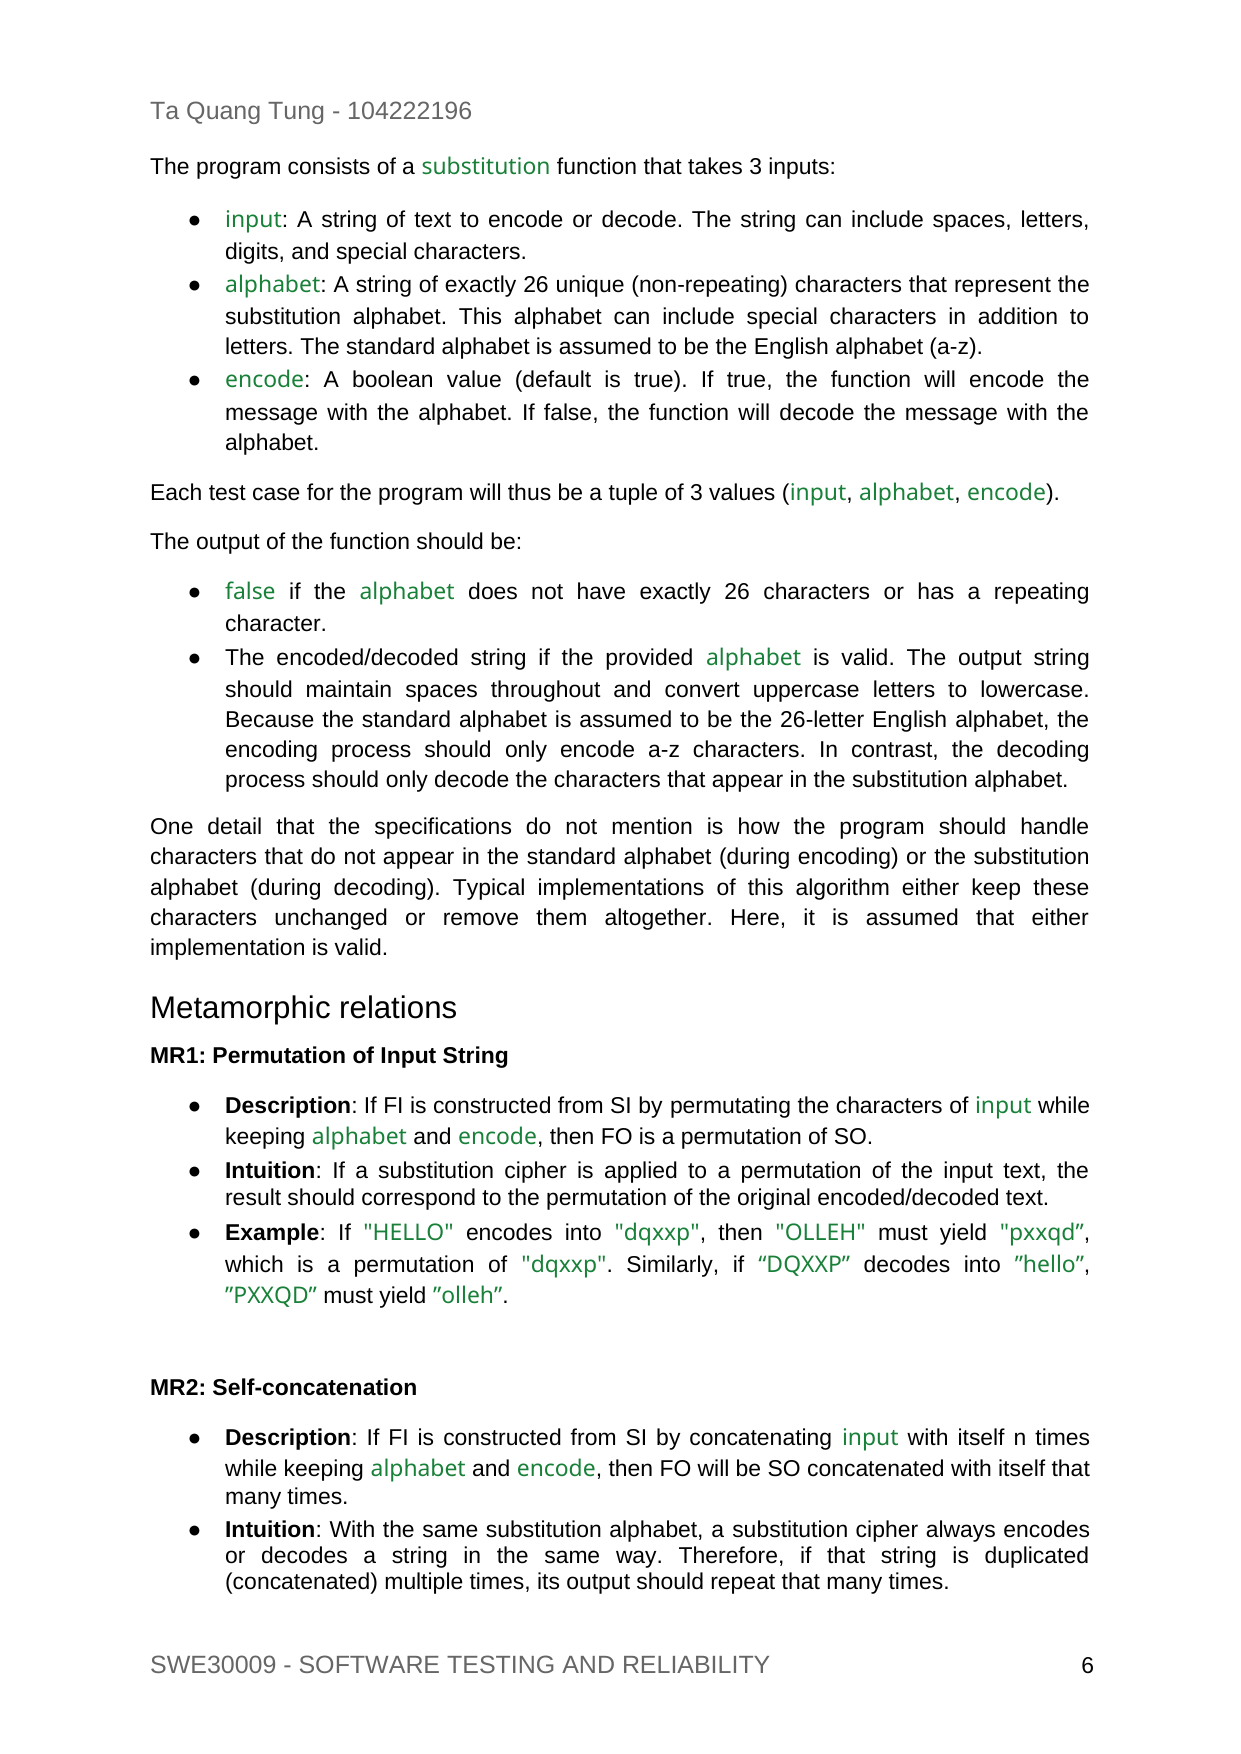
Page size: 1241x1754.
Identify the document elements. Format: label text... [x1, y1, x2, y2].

list The encoded/decoded string if the provided alphabet is valid. The output string should maintain spaces throughout and convert uppercase letters to lowercase. Because the standard alphabet is assumed to be the 26-letter English alphabet, the encoding process should only encode a-z characters. In contrast, the decoding process should only decode the characters that appear in the substitution alphabet. [187, 640, 1090, 792]
subtitle Metamorphic relations [150, 989, 1090, 1025]
list false if the alphabet does not have exactly 26 characters or has a repeating character. [187, 575, 1090, 637]
text MR2: Self-concatenation [150, 1373, 1090, 1400]
list alphabet: A string of exactly 26 unique (non-repeating) characters that represent the substitution alphabet. This alphabet can include special characters in addition to letters. The standard alphabet is assumed to be the English alphabet (a-z). [187, 268, 1090, 359]
list input: A string of text to encode or decode. The string can include spaces, letters, digits, and special characters. [187, 203, 1090, 264]
text Each test case for the program will thus be a tuple of 3 values (input, alphabet, encode). [150, 476, 1090, 507]
text One detail that the specifications do not mention is how the program should handle characters that do not appear in the standard alphabet (during encoding) or the substitution alphabet (during decoding). Typical implementations of this algorithm either keep these characters unchanged or remove them altogether. Here, it is assumed that either implementation is valid. [150, 813, 1090, 960]
list Description: If FI is constructed from SI by permutating the characters of input while keeping alphabet and encode, then FO is a permutation of SO. [187, 1088, 1090, 1151]
text The program consists of a substitution function that takes 3 inputs: [150, 150, 1090, 181]
text The output of the function should be: [150, 528, 1090, 554]
list Description: If FI is constructed from SI by concatenating input with itself n times while keeping alphabet and encode, then FO will be SO concatenated with itself that many times. [187, 1420, 1090, 1509]
list encode: A boolean value (default is true). If true, the function will encode the message with the alphabet. If false, the function will decode the message with the alphabet. [187, 363, 1090, 455]
list Example: If "HELLO" encodes into "dqxxp", then "OLLEH" must yield "pxxqd”, which is a permutation of "dqxxp". Similarly, if “DQXXP” decodes into ”hello”, ”PXXQD” must yield ”olleh”. [187, 1216, 1090, 1310]
list Intuition: If a substitution cipher is applied to a permutation of the input text, the result should correspond to the permutation of the original encoded/decoded text. [187, 1157, 1090, 1210]
list Intuition: With the same substitution alphabet, a substitution cipher always encodes or decodes a string in the same way. Therefore, if that string is duplicated (concatenated) multiple times, its output should repeat that many times. [187, 1516, 1090, 1594]
text MR1: Permutation of Input String [150, 1042, 1090, 1068]
